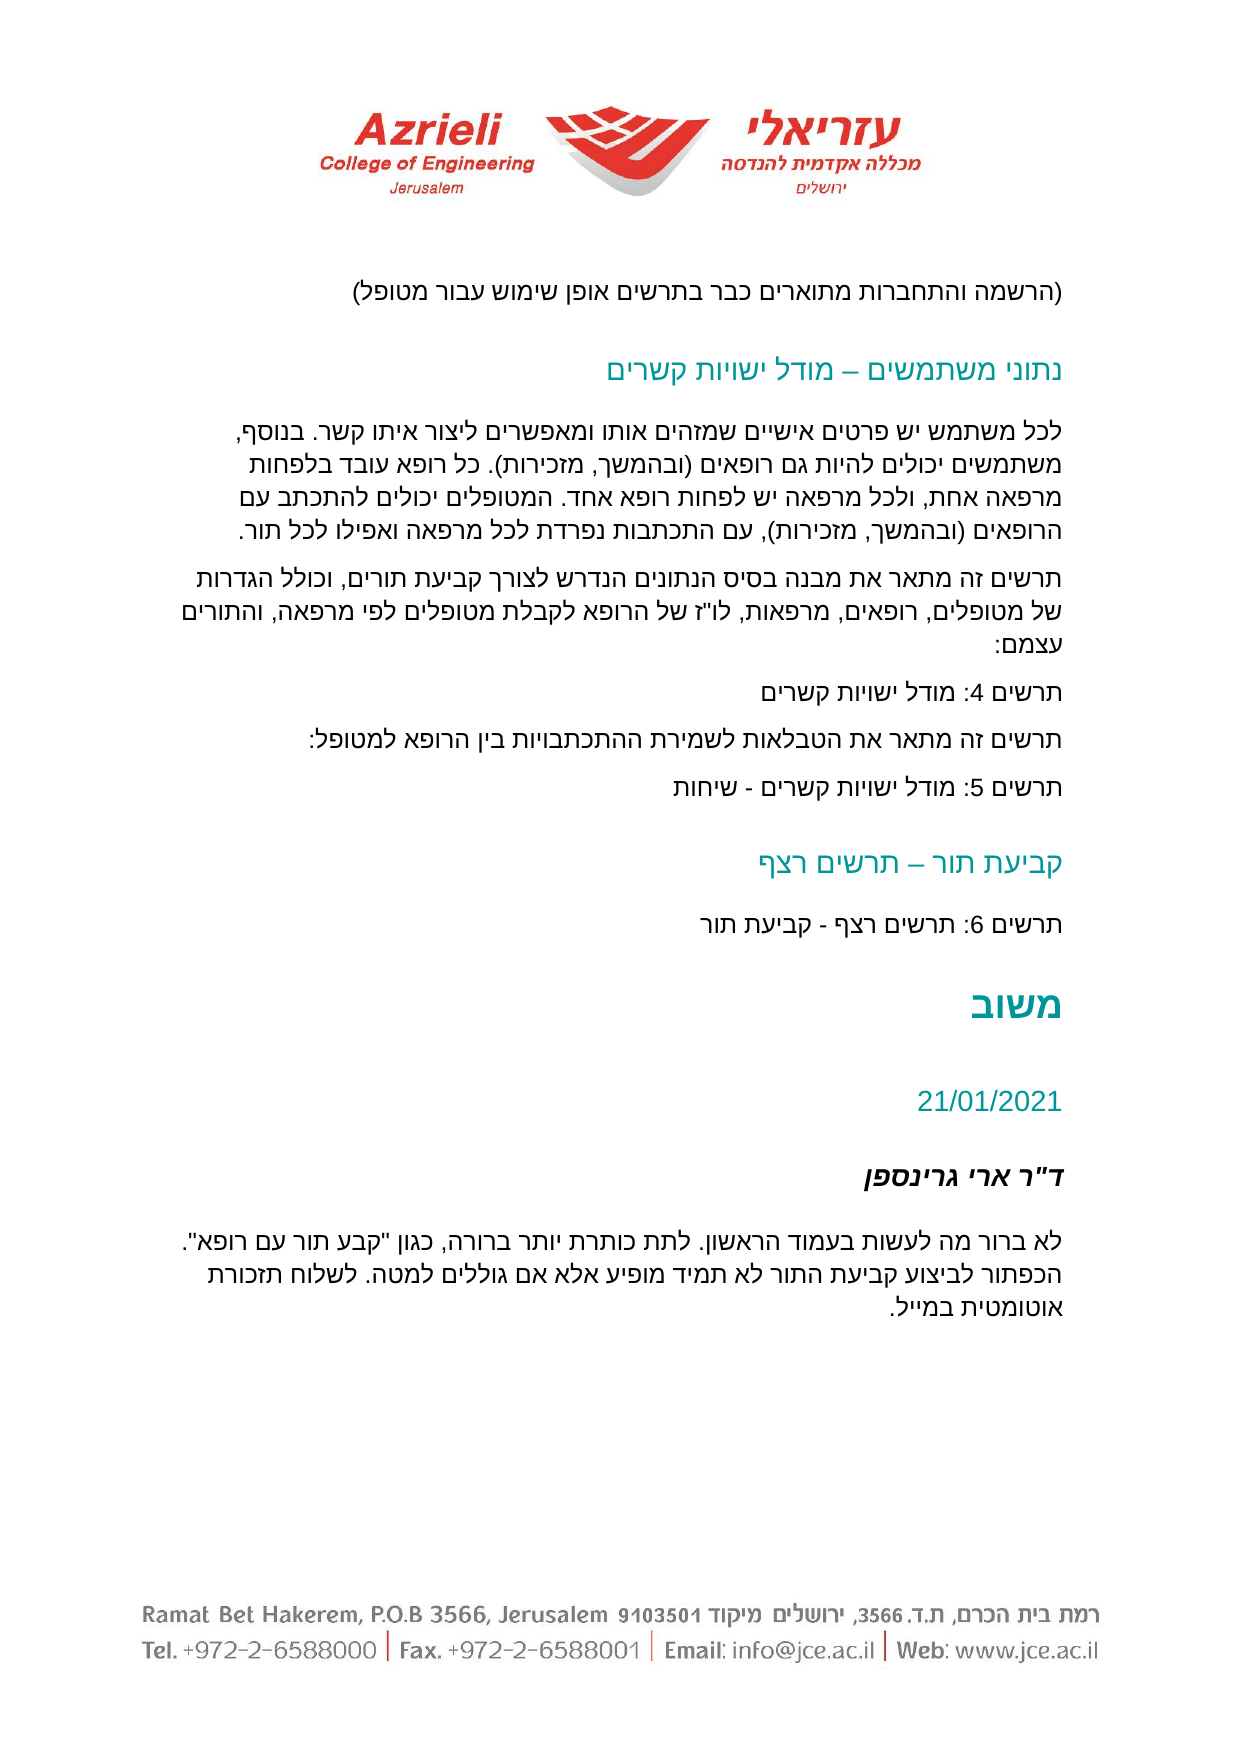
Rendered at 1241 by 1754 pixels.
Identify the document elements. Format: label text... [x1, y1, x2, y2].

subtitle משוב [177, 983, 1063, 1026]
text (הרשמה והתחברות מתוארים כבר בתרשים אופן שימוש עבור מטופל) [177, 277, 1063, 306]
subtitle נתוני משתמשים – מודל ישויות קשרים [177, 353, 1063, 387]
subtitle ד"ר ארי גרינספן [177, 1160, 1063, 1192]
picture [107, 1585, 1133, 1693]
text תרשים זה מתאר את הטבלאות לשמירת ההתכתבויות בין הרופא למטופל: [177, 725, 1063, 754]
text תרשים זה מתאר את מבנה בסיס הנתונים הנדרש לצורך קביעת תורים, וכולל הגדרות של מטופלים, רופאים, מרפאות, לו"ז של הרופא לקבלת מטופלים לפי מרפאה, והתורים עצמם: [177, 564, 1063, 659]
subtitle קביעת תור – תרשים רצף [177, 846, 1063, 879]
subtitle 21/01/2021 [177, 1084, 1063, 1117]
text לכל משתמש יש פרטים אישיים שמזהים אותו ומאפשרים ליצור איתו קשר. בנוסף, משתמשים יכולים להיות גם רופאים (ובהמשך, מזכירות). כל רופא עובד בלפחות מרפאה אחת, ולכל מרפאה יש לפחות רופא אחד. המטופלים יכולים להתכתב עם הרופאים (ובהמשך, מזכירות), עם התכתבות נפרדת לכל מרפאה ואפילו לכל תור. [177, 417, 1063, 545]
text תרשים 5: מודל ישויות קשרים - שיחות [177, 773, 1063, 802]
text תרשים 6: תרשים רצף - קביעת תור [177, 910, 1063, 939]
text תרשים 4: מודל ישויות קשרים [177, 678, 1063, 706]
text לא ברור מה לעשות בעמוד הראשון. לתת כותרת יותר ברורה, כגון "קבע תור עם רופא". הכפתור לביצוע קביעת התור לא תמיד מופיע אלא אם גוללים למטה. לשלוח תזכורת אוטומטית במייל. [177, 1227, 1063, 1322]
picture [42, 44, 1199, 221]
